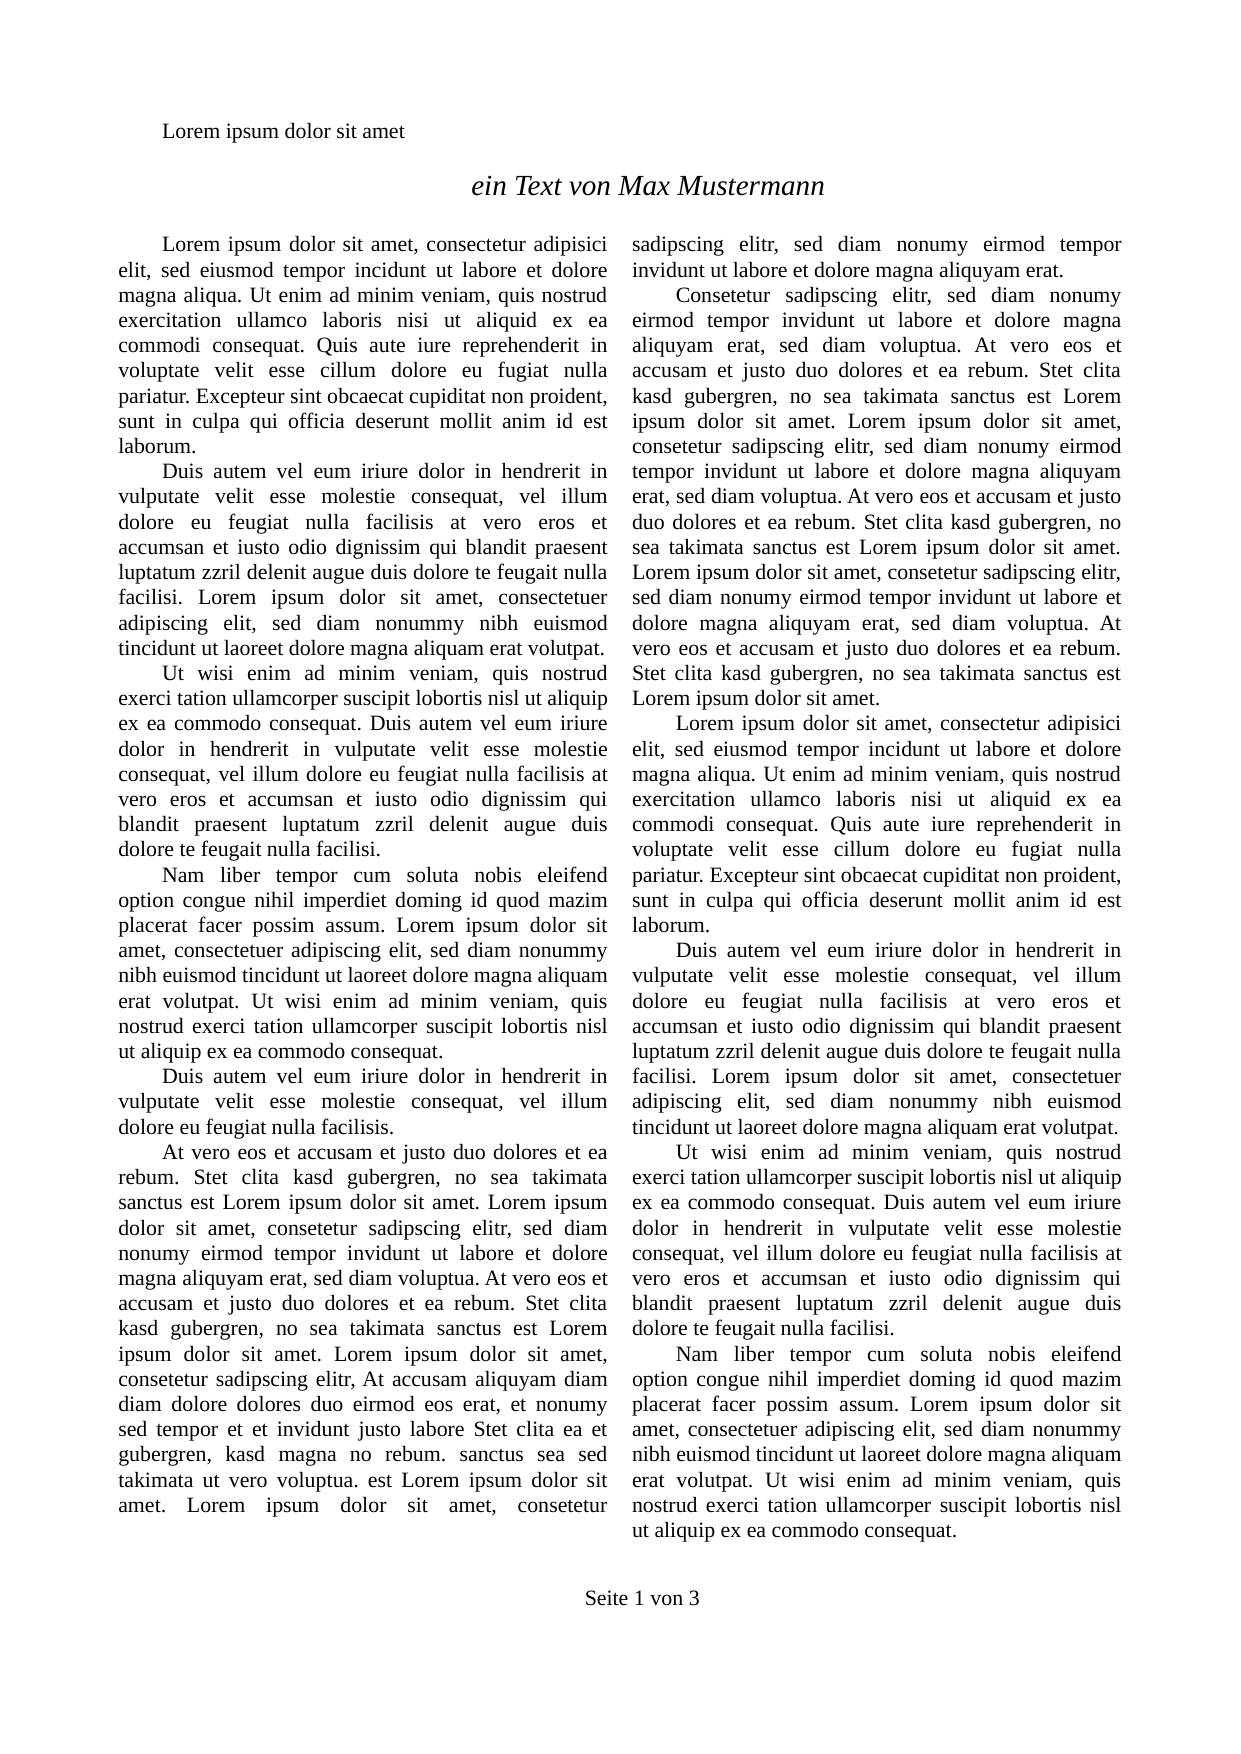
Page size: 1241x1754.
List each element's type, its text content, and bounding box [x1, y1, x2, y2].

text At vero eos et accusam et justo duo dolores et ea rebum. Stet clita kasd gubergren, no sea takimata sanctus est Lorem ipsum dolor sit amet. Lorem ipsum dolor sit amet, consetetur sadipscing elitr, sed diam nonumy eirmod tempor invidunt ut labore et dolore magna aliquyam erat, sed diam voluptua. At vero eos et accusam et justo duo dolores et ea rebum. Stet clita kasd gubergren, no sea takimata sanctus est Lorem ipsum dolor sit amet. Lorem ipsum dolor sit amet, consetetur sadipscing elitr, At accusam aliquyam diam diam dolore dolores duo eirmod eos erat, et nonumy sed tempor et et invidunt justo labore Stet clita ea et gubergren, kasd magna no rebum. sanctus sea sed takimata ut vero voluptua. est Lorem ipsum dolor sit amet. Lorem ipsum dolor sit amet, consetetur [118, 1139, 608, 1517]
text Duis autem vel eum iriure dolor in hendrerit in vulputate velit esse molestie consequat, vel illum dolore eu feugiat nulla facilisis at vero eros et accumsan et iusto odio dignissim qui blandit praesent luptatum zzril delenit augue duis dolore te feugait nulla facilisi. Lorem ipsum dolor sit amet, consectetuer adipiscing elit, sed diam nonummy nibh euismod tincidunt ut laoreet dolore magna aliquam erat volutpat. [118, 458, 608, 660]
text Ut wisi enim ad minim veniam, quis nostrud exerci tation ullamcorper suscipit lobortis nisl ut aliquip ex ea commodo consequat. Duis autem vel eum iriure dolor in hendrerit in vulputate velit esse molestie consequat, vel illum dolore eu feugiat nulla facilisis at vero eros et accumsan et iusto odio dignissim qui blandit praesent luptatum zzril delenit augue duis dolore te feugait nulla facilisi. [118, 660, 608, 862]
text Consetetur sadipscing elitr, sed diam nonumy eirmod tempor invidunt ut labore et dolore magna aliquyam erat, sed diam voluptua. At vero eos et accusam et justo duo dolores et ea rebum. Stet clita kasd gubergren, no sea takimata sanctus est Lorem ipsum dolor sit amet. Lorem ipsum dolor sit amet, consetetur sadipscing elitr, sed diam nonumy eirmod tempor invidunt ut labore et dolore magna aliquyam erat, sed diam voluptua. At vero eos et accusam et justo duo dolores et ea rebum. Stet clita kasd gubergren, no sea takimata sanctus est Lorem ipsum dolor sit amet. Lorem ipsum dolor sit amet, consetetur sadipscing elitr, sed diam nonumy eirmod tempor invidunt ut labore et dolore magna aliquyam erat, sed diam voluptua. At vero eos et accusam et justo duo dolores et ea rebum. Stet clita kasd gubergren, no sea takimata sanctus est Lorem ipsum dolor sit amet. [632, 282, 1122, 710]
text Lorem ipsum dolor sit amet, consectetur adipisici elit, sed eiusmod tempor incidunt ut labore et dolore magna aliqua. Ut enim ad minim veniam, quis nostrud exercitation ullamco laboris nisi ut aliquid ex ea commodi consequat. Quis aute iure reprehenderit in voluptate velit esse cillum dolore eu fugiat nulla pariatur. Excepteur sint obcaecat cupiditat non proident, sunt in culpa qui officia deserunt mollit anim id est laborum. [118, 231, 608, 458]
text Lorem ipsum dolor sit amet, consectetur adipisici elit, sed eiusmod tempor incidunt ut labore et dolore magna aliqua. Ut enim ad minim veniam, quis nostrud exercitation ullamco laboris nisi ut aliquid ex ea commodi consequat. Quis aute iure reprehenderit in voluptate velit esse cillum dolore eu fugiat nulla pariatur. Excepteur sint obcaecat cupiditat non proident, sunt in culpa qui officia deserunt mollit anim id est laborum. [632, 710, 1122, 937]
text Duis autem vel eum iriure dolor in hendrerit in vulputate velit esse molestie consequat, vel illum dolore eu feugiat nulla facilisis at vero eros et accumsan et iusto odio dignissim qui blandit praesent luptatum zzril delenit augue duis dolore te feugait nulla facilisi. Lorem ipsum dolor sit amet, consectetuer adipiscing elit, sed diam nonummy nibh euismod tincidunt ut laoreet dolore magna aliquam erat volutpat. [632, 937, 1122, 1139]
text sadipscing elitr, sed diam nonumy eirmod tempor invidunt ut labore et dolore magna aliquyam erat. [632, 231, 1122, 282]
text Nam liber tempor cum soluta nobis eleifend option congue nihil imperdiet doming id quod mazim placerat facer possim assum. Lorem ipsum dolor sit amet, consectetuer adipiscing elit, sed diam nonummy nibh euismod tincidunt ut laoreet dolore magna aliquam erat volutpat. Ut wisi enim ad minim veniam, quis nostrud exerci tation ullamcorper suscipit lobortis nisl ut aliquip ex ea commodo consequat. [118, 862, 608, 1063]
text Nam liber tempor cum soluta nobis eleifend option congue nihil imperdiet doming id quod mazim placerat facer possim assum. Lorem ipsum dolor sit amet, consectetuer adipiscing elit, sed diam nonummy nibh euismod tincidunt ut laoreet dolore magna aliquam erat volutpat. Ut wisi enim ad minim veniam, quis nostrud exerci tation ullamcorper suscipit lobortis nisl ut aliquip ex ea commodo consequat. [632, 1341, 1122, 1542]
text Duis autem vel eum iriure dolor in hendrerit in vulputate velit esse molestie consequat, vel illum dolore eu feugiat nulla facilisis. [118, 1063, 608, 1139]
text Ut wisi enim ad minim veniam, quis nostrud exerci tation ullamcorper suscipit lobortis nisl ut aliquip ex ea commodo consequat. Duis autem vel eum iriure dolor in hendrerit in vulputate velit esse molestie consequat, vel illum dolore eu feugiat nulla facilisis at vero eros et accumsan et iusto odio dignissim qui blandit praesent luptatum zzril delenit augue duis dolore te feugait nulla facilisi. [632, 1139, 1122, 1341]
